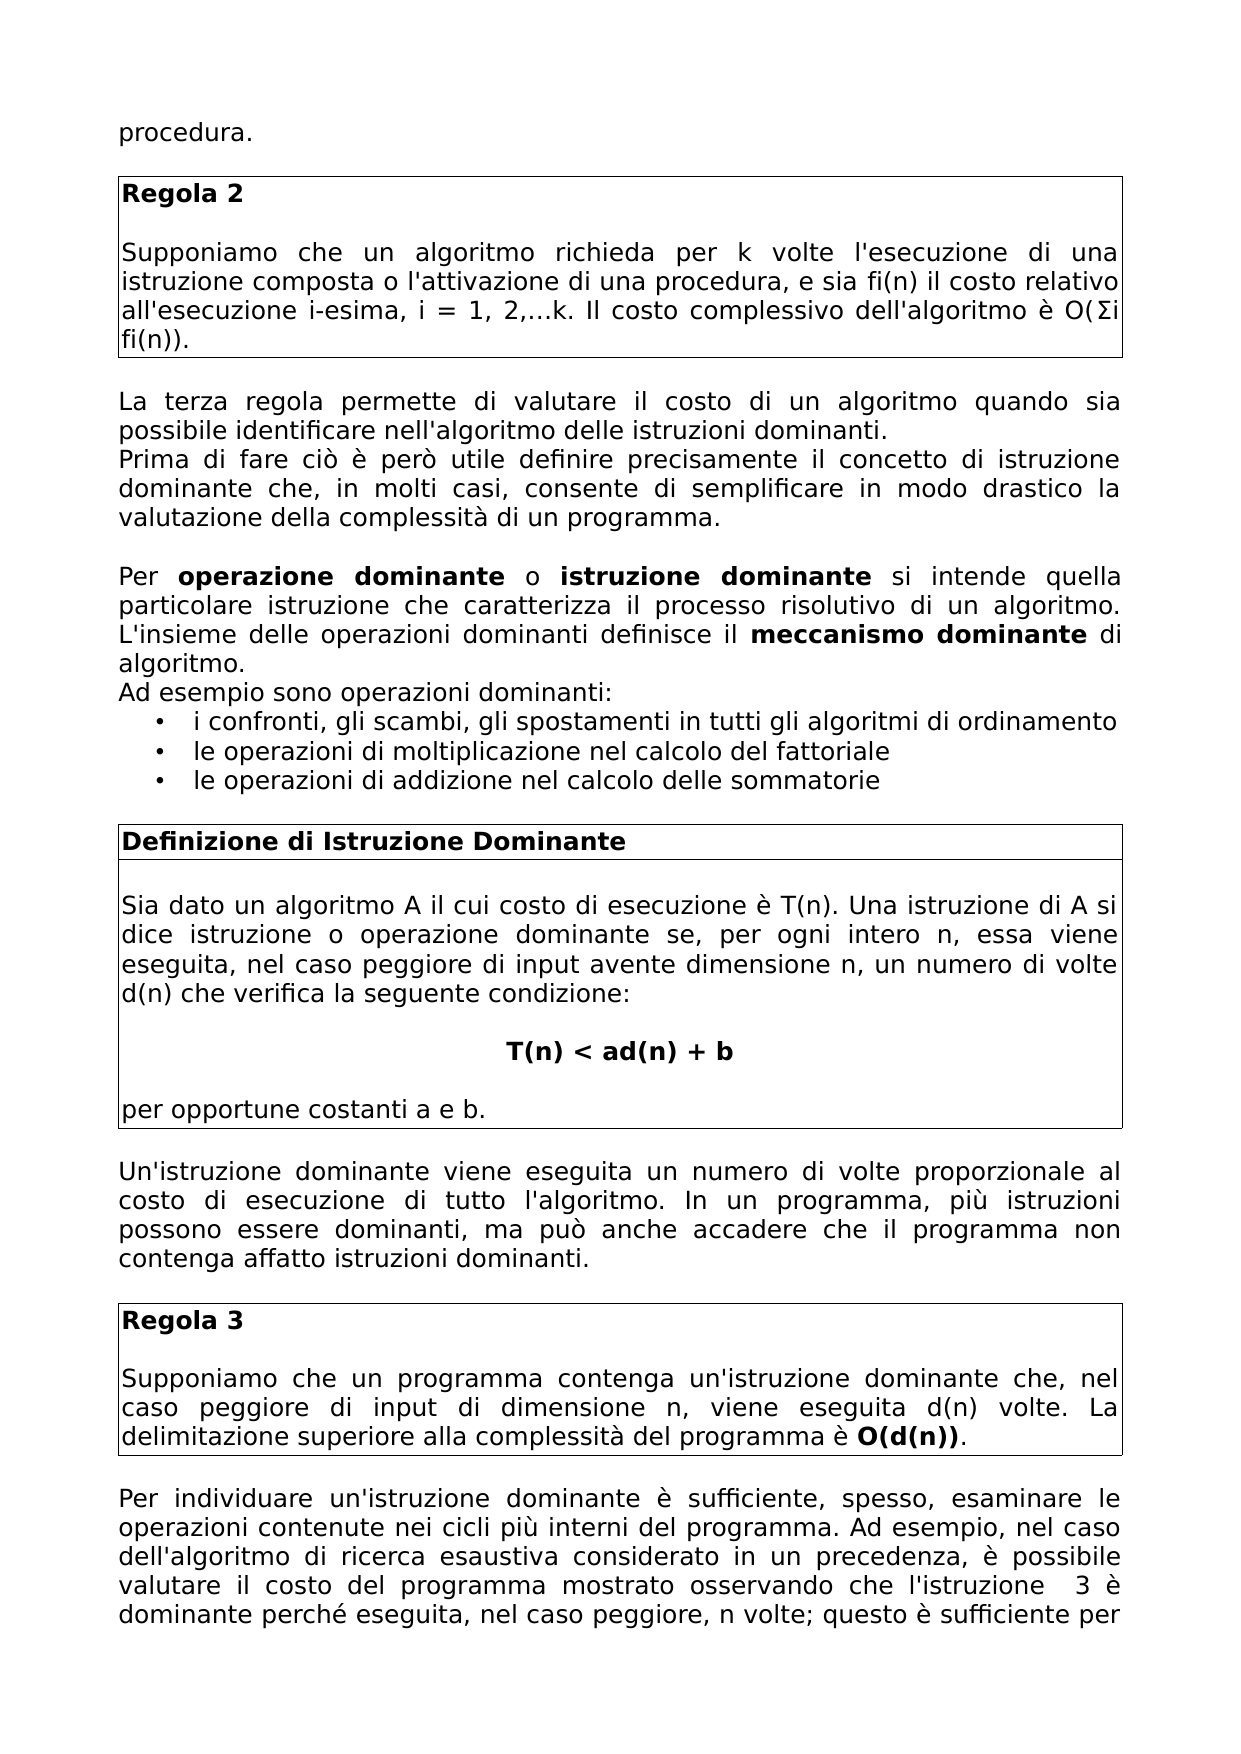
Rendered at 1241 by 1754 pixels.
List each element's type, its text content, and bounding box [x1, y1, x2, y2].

list le operazioni di moltiplicazione nel calcolo del fattoriale [156, 737, 1122, 766]
text T(n) < ad(n) + b [119, 1034, 1122, 1067]
text Ad esempio sono operazioni dominanti: [118, 678, 1122, 707]
text Prima di fare ciò è però utile definire precisamente il concetto di istruzione dominante che, in molti casi, consente di semplificare in modo drastico la valutazione della complessità di un programma. [118, 445, 1122, 532]
text per opportune costanti a e b. [119, 1093, 1122, 1128]
text Definizione di Istruzione Dominante [119, 825, 1122, 859]
text Un'istruzione dominante viene eseguita un numero di volte proporzionale al costo di esecuzione di tutto l'algoritmo. In un programma, più istruzioni possono essere dominanti, ma può anche accadere che il programma non contenga affatto istruzioni dominanti. [118, 1157, 1122, 1274]
text Regola 3 [119, 1304, 1122, 1335]
text Sia dato un algoritmo A il cui costo di esecuzione è T(n). Una istruzione di A si dice istruzione o operazione dominante se, per ogni intero n, essa viene eseguita, nel caso peggiore di input avente dimensione n, un numero di volte d(n) che verifica la seguente condizione: [119, 888, 1122, 1008]
text Supponiamo che un programma contenga un'istruzione dominante che, nel caso peggiore di input di dimensione n, viene eseguita d(n) volte. La delimitazione superiore alla complessità del programma è O(d(n)). [119, 1361, 1122, 1455]
text Regola 2 [119, 177, 1122, 209]
list le operazioni di addizione nel calcolo delle sommatorie [156, 766, 1122, 795]
text Per operazione dominante o istruzione dominante si intende quella particolare istruzione che caratterizza il processo risolutivo di un algoritmo. L'insieme delle operazioni dominanti definisce il meccanismo dominante di algoritmo. [118, 562, 1122, 678]
text La terza regola permette di valutare il costo di un algoritmo quando sia possibile identificare nell'algoritmo delle istruzioni dominanti. [118, 387, 1122, 445]
list i confronti, gli scambi, gli spostamenti in tutti gli algoritmi di ordinamento [156, 707, 1122, 737]
text Supponiamo che un algoritmo richieda per k volte l'esecuzione di una istruzione composta o l'attivazione di una procedura, e sia fi(n) il costo relativo all'esecuzione i-esima, i = 1, 2,…k. Il costo complessivo dell'algoritmo è O(Σi fi(n)). [119, 235, 1122, 357]
text procedura. [118, 118, 1122, 147]
text Per individuare un'istruzione dominante è sufficiente, spesso, esaminare le operazioni contenute nei cicli più interni del programma. Ad esempio, nel caso dell'algoritmo di ricerca esaustiva considerato in un precedenza, è possibile valutare il costo del programma mostrato osservando che l'istruzione 3 è dominante perché eseguita, nel caso peggiore, n volte; questo è sufficiente per [118, 1484, 1122, 1630]
